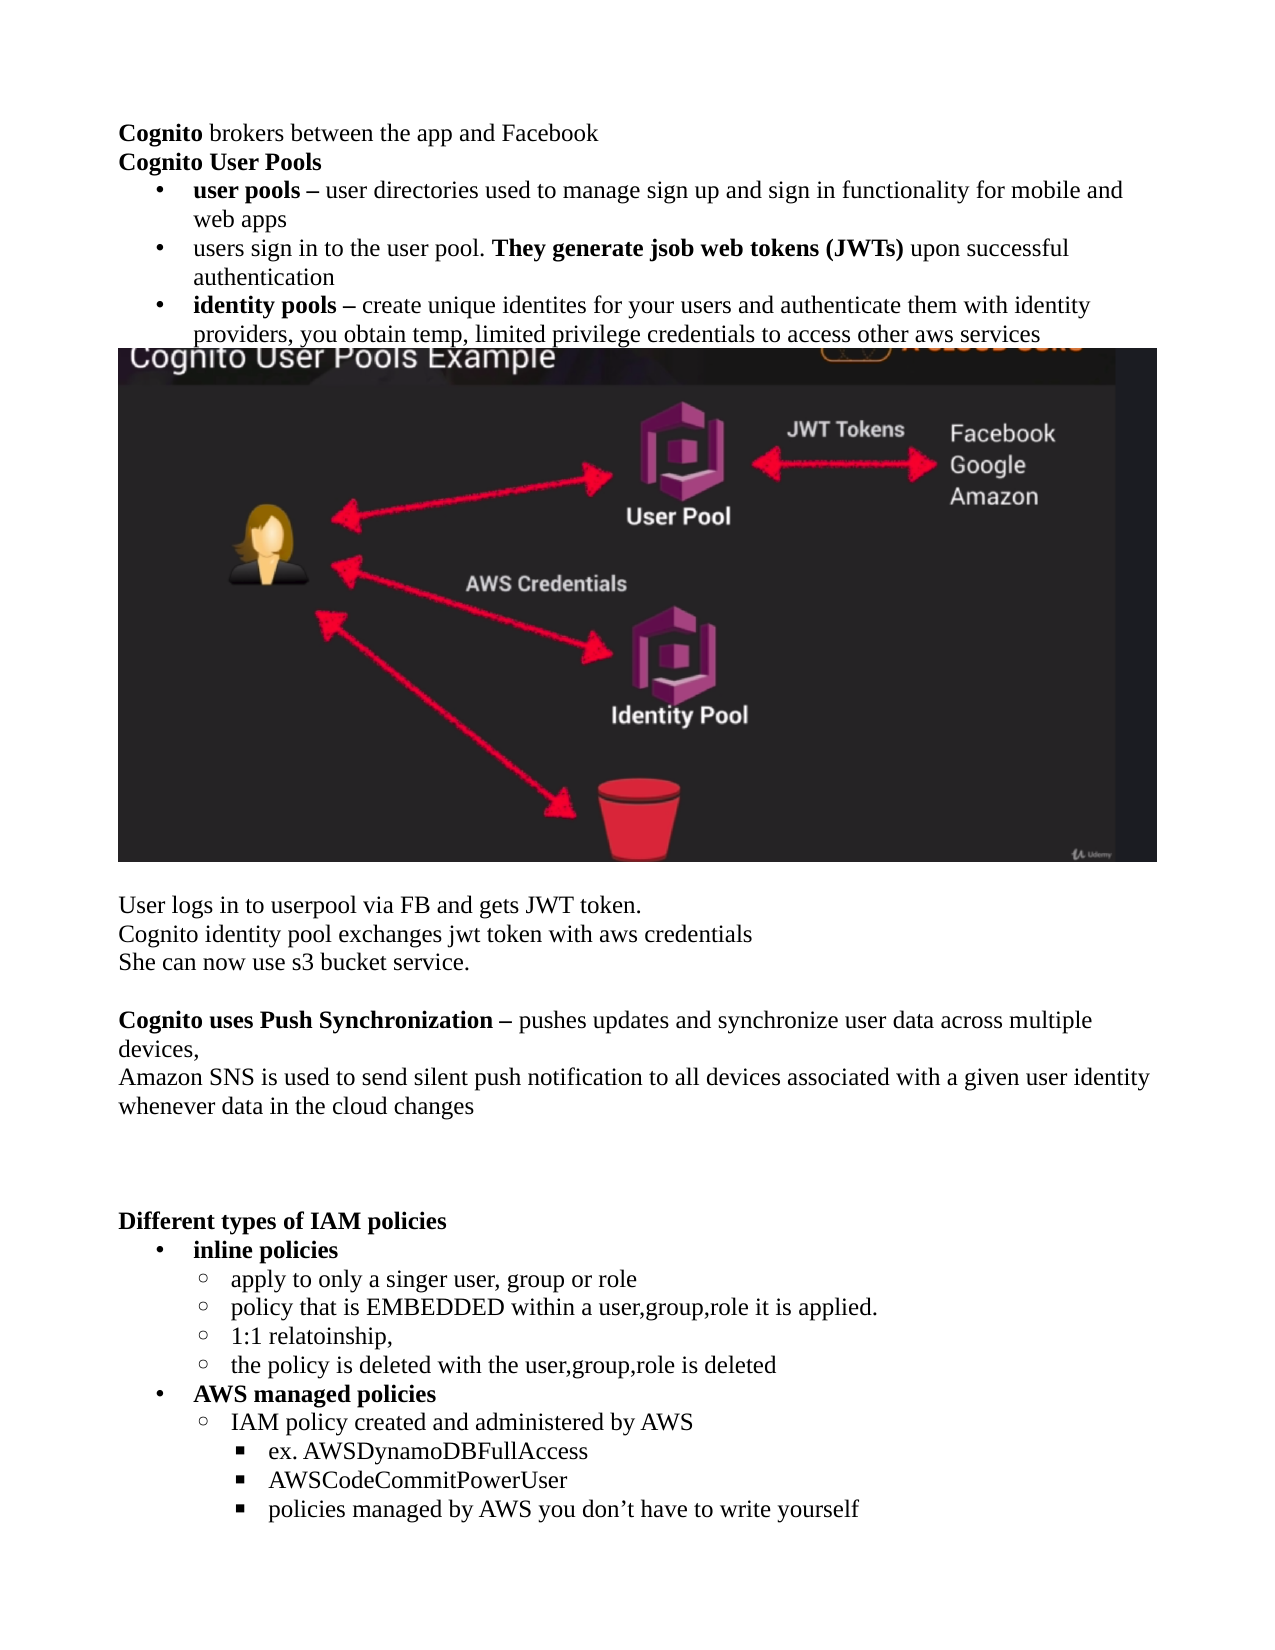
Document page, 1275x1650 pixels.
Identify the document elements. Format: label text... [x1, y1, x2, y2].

text Cognito brokers between the app and Facebook [118, 118, 1157, 147]
list user pools – user directories used to manage sign up and sign in functionality for mobile and web apps [156, 176, 1157, 233]
list 1:1 relatoinship, [193, 1321, 1157, 1350]
text Cognito uses Push Synchronization – pushes updates and synchronize user data across multiple devices, [118, 1005, 1157, 1062]
text Cognito User Pools [118, 147, 1157, 176]
list identity pools – create unique identites for your users and authenticate them with identity providers, you obtain temp, limited privilege credentials to access other aws services [156, 291, 1157, 348]
text User logs in to userpool via FB and gets JWT token. [118, 890, 1157, 919]
list the policy is deleted with the user,group,role is deleted [193, 1350, 1157, 1379]
list policy that is EMBEDDED within a user,group,role it is applied. [193, 1292, 1157, 1321]
list apply to only a singer user, group or role [193, 1264, 1157, 1292]
text She can now use s3 bucket service. [118, 947, 1157, 976]
list IAM policy created and administered by AWS [193, 1407, 1157, 1436]
list ex. AWSDynamoDBFullAccess [231, 1436, 1157, 1465]
list inline policies [156, 1235, 1157, 1264]
text Amazon SNS is used to send silent push notification to all devices associated with a given user identity whenever data in the cloud changes [118, 1062, 1157, 1120]
picture [118, 348, 1157, 862]
list AWS managed policies [156, 1379, 1157, 1407]
list AWSCodeCommitPowerUser [231, 1465, 1157, 1494]
list users sign in to the user pool. They generate jsob web tokens (JWTs) upon successful authentication [156, 233, 1157, 291]
list policies managed by AWS you don’t have to write yourself [231, 1494, 1157, 1522]
text Different types of IAM policies [118, 1206, 1157, 1235]
text Cognito identity pool exchanges jwt token with aws credentials [118, 919, 1157, 947]
